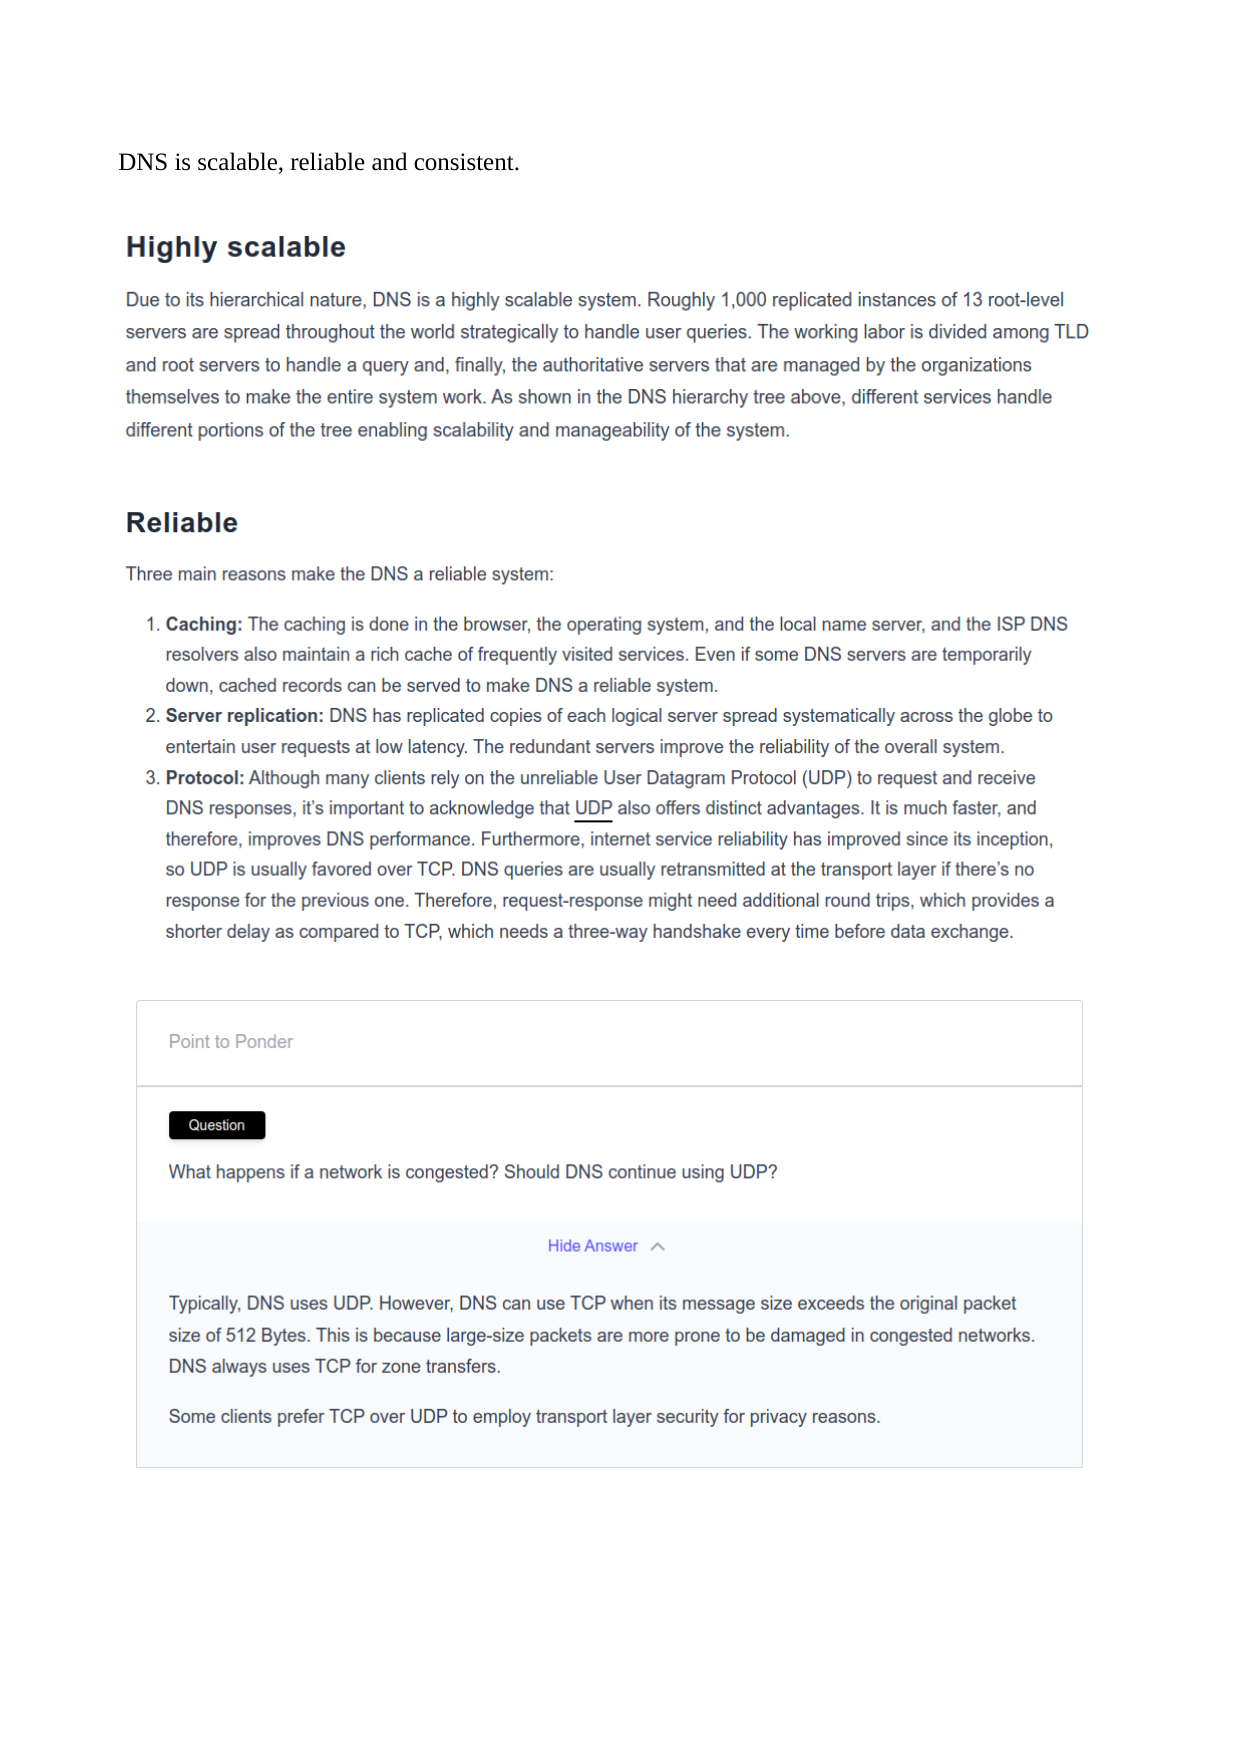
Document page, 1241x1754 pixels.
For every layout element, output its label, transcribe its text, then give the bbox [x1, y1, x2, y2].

text DNS is scalable, reliable and consistent. [118, 147, 1122, 176]
picture [118, 478, 1123, 970]
picture [118, 998, 1123, 1489]
picture [118, 204, 1123, 450]
